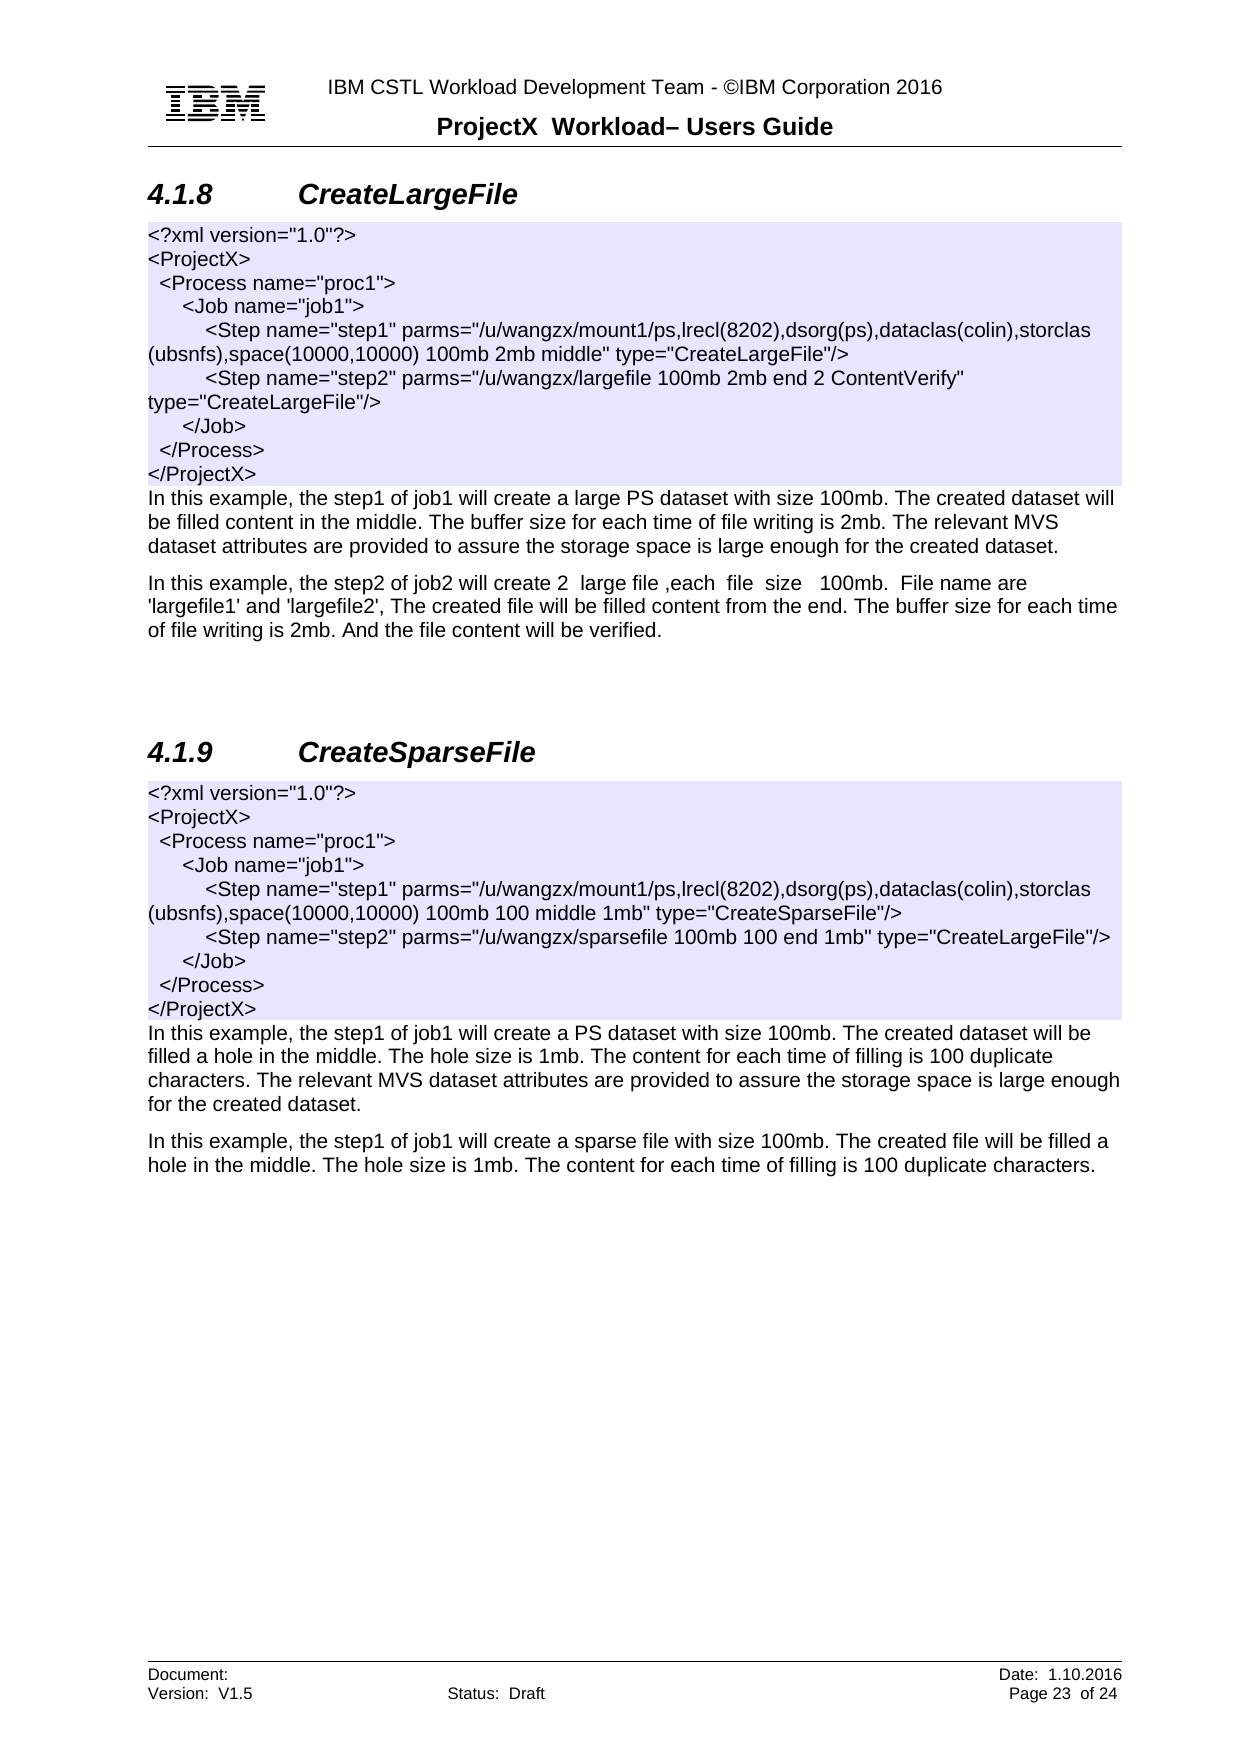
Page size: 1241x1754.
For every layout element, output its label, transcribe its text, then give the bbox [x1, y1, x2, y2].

text <?xml version="1.0"?> [148, 222, 1122, 246]
text </ProjectX> [148, 462, 1122, 486]
text </Job> [148, 414, 1122, 438]
text </ProjectX> [148, 996, 1122, 1020]
subtitle CreateSparseFile [148, 736, 1122, 769]
text <ProjectX> [148, 805, 1122, 829]
text <Job name="job1"> [148, 853, 1122, 877]
text In this example, the step1 of job1 will create a large PS dataset with size 100mb. The created dataset will be filled content in the middle. The buffer size for each time of file writing is 2mb. The relevant MVS dataset attributes are provided to assure the storage space is large enough for the created dataset. [148, 486, 1122, 558]
subtitle CreateLargeFile [148, 177, 1122, 211]
text In this example, the step2 of job2 will create 2 large file ,each file size 100mb. File name are 'largefile1' and 'largefile2', The created file will be filled content from the end. The buffer size for each time of file writing is 2mb. And the file content will be verified. [148, 570, 1122, 642]
text <Step name="step2" parms="/u/wangzx/largefile 100mb 2mb end 2 ContentVerify" type="CreateLargeFile"/> [148, 366, 1122, 414]
text <ProjectX> [148, 246, 1122, 270]
text In this example, the step1 of job1 will create a sparse file with size 100mb. The created file will be filled a hole in the middle. The hole size is 1mb. The content for each time of filling is 100 duplicate characters. [148, 1129, 1122, 1177]
text <Step name="step1" parms="/u/wangzx/mount1/ps,lrecl(8202),dsorg(ps),dataclas(colin),storclas (ubsnfs),space(10000,10000) 100mb 100 middle 1mb" type="CreateSparseFile"/> [148, 877, 1122, 924]
text </Process> [148, 438, 1122, 462]
text <Step name="step1" parms="/u/wangzx/mount1/ps,lrecl(8202),dsorg(ps),dataclas(colin),storclas (ubsnfs),space(10000,10000) 100mb 2mb middle" type="CreateLargeFile"/> [148, 318, 1122, 366]
text </Process> [148, 972, 1122, 996]
text <Job name="job1"> [148, 294, 1122, 318]
text <?xml version="1.0"?> [148, 781, 1122, 805]
text <Process name="proc1"> [148, 829, 1122, 853]
text </Job> [148, 948, 1122, 972]
text <Process name="proc1"> [148, 270, 1122, 294]
text In this example, the step1 of job1 will create a PS dataset with size 100mb. The created dataset will be filled a hole in the middle. The hole size is 1mb. The content for each time of filling is 100 duplicate characters. The relevant MVS dataset attributes are provided to assure the storage space is large enough for the created dataset. [148, 1020, 1122, 1116]
text <Step name="step2" parms="/u/wangzx/sparsefile 100mb 100 end 1mb" type="CreateLargeFile"/> [148, 924, 1122, 948]
